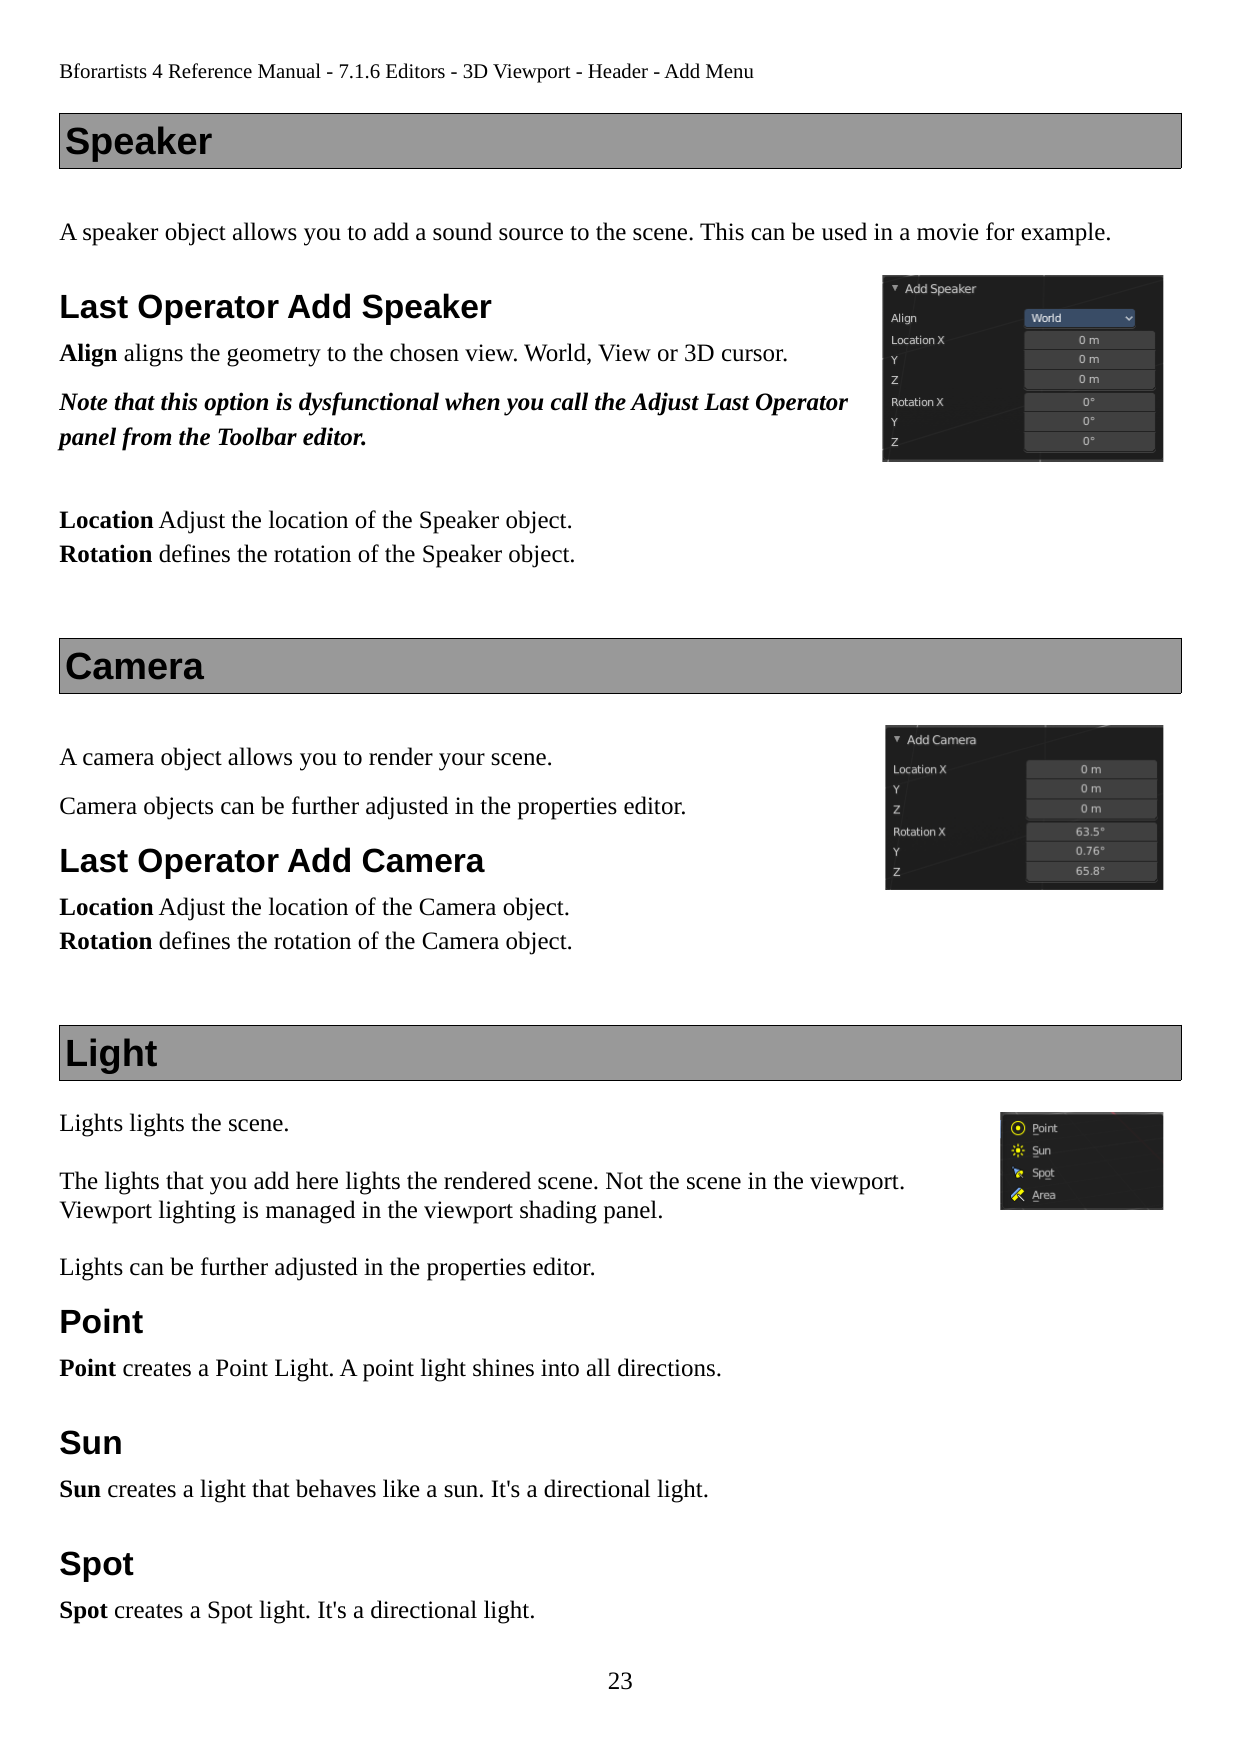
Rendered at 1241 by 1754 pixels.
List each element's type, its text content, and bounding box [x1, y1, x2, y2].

subtitle Last Operator Add Speaker [59, 287, 882, 326]
text Note that this option is dysfunctional when you call the Adjust Last Operator panel from the Toolbar editor. [59, 387, 882, 450]
picture [1000, 1112, 1164, 1210]
picture [885, 725, 1164, 890]
table_header Camera [60, 639, 1181, 693]
table_header Speaker [60, 114, 1181, 168]
text Align aligns the geometry to the chosen view. World, View or 3D cursor. [59, 338, 882, 367]
text Location Adjust the location of the Camera object. Rotation defines the rotation of the Camera object. [59, 892, 1181, 955]
text The lights that you add here lights the rendered scene. Not the scene in the viewport. Viewport lighting is managed in the viewport shading panel. [59, 1166, 1181, 1223]
text A camera object allows you to render your scene. [59, 742, 885, 771]
text Sun creates a light that behaves like a sun. It's a directional light. [59, 1474, 1181, 1503]
subtitle Point [59, 1302, 1181, 1341]
text A speaker object allows you to add a sound source to the scene. This can be used in a movie for example. [59, 217, 1181, 246]
text Lights lights the scene. [59, 1108, 1181, 1137]
subtitle Sun [59, 1423, 1181, 1462]
text Camera objects can be further adjusted in the properties editor. [59, 791, 885, 820]
text Point creates a Point Light. A point light shines into all directions. [59, 1353, 1181, 1382]
picture [882, 275, 1164, 462]
subtitle Spot [59, 1544, 1181, 1583]
text Location Adjust the location of the Speaker object. Rotation defines the rotation of the Speaker object. [59, 471, 1181, 568]
subtitle [1164, 287, 1181, 326]
table_header Light [60, 1026, 1181, 1080]
text Lights can be further adjusted in the properties editor. [59, 1252, 1181, 1281]
text Spot creates a Spot light. It's a directional light. [59, 1595, 1181, 1624]
subtitle Last Operator Add Camera [59, 841, 885, 879]
subtitle [1164, 841, 1181, 879]
